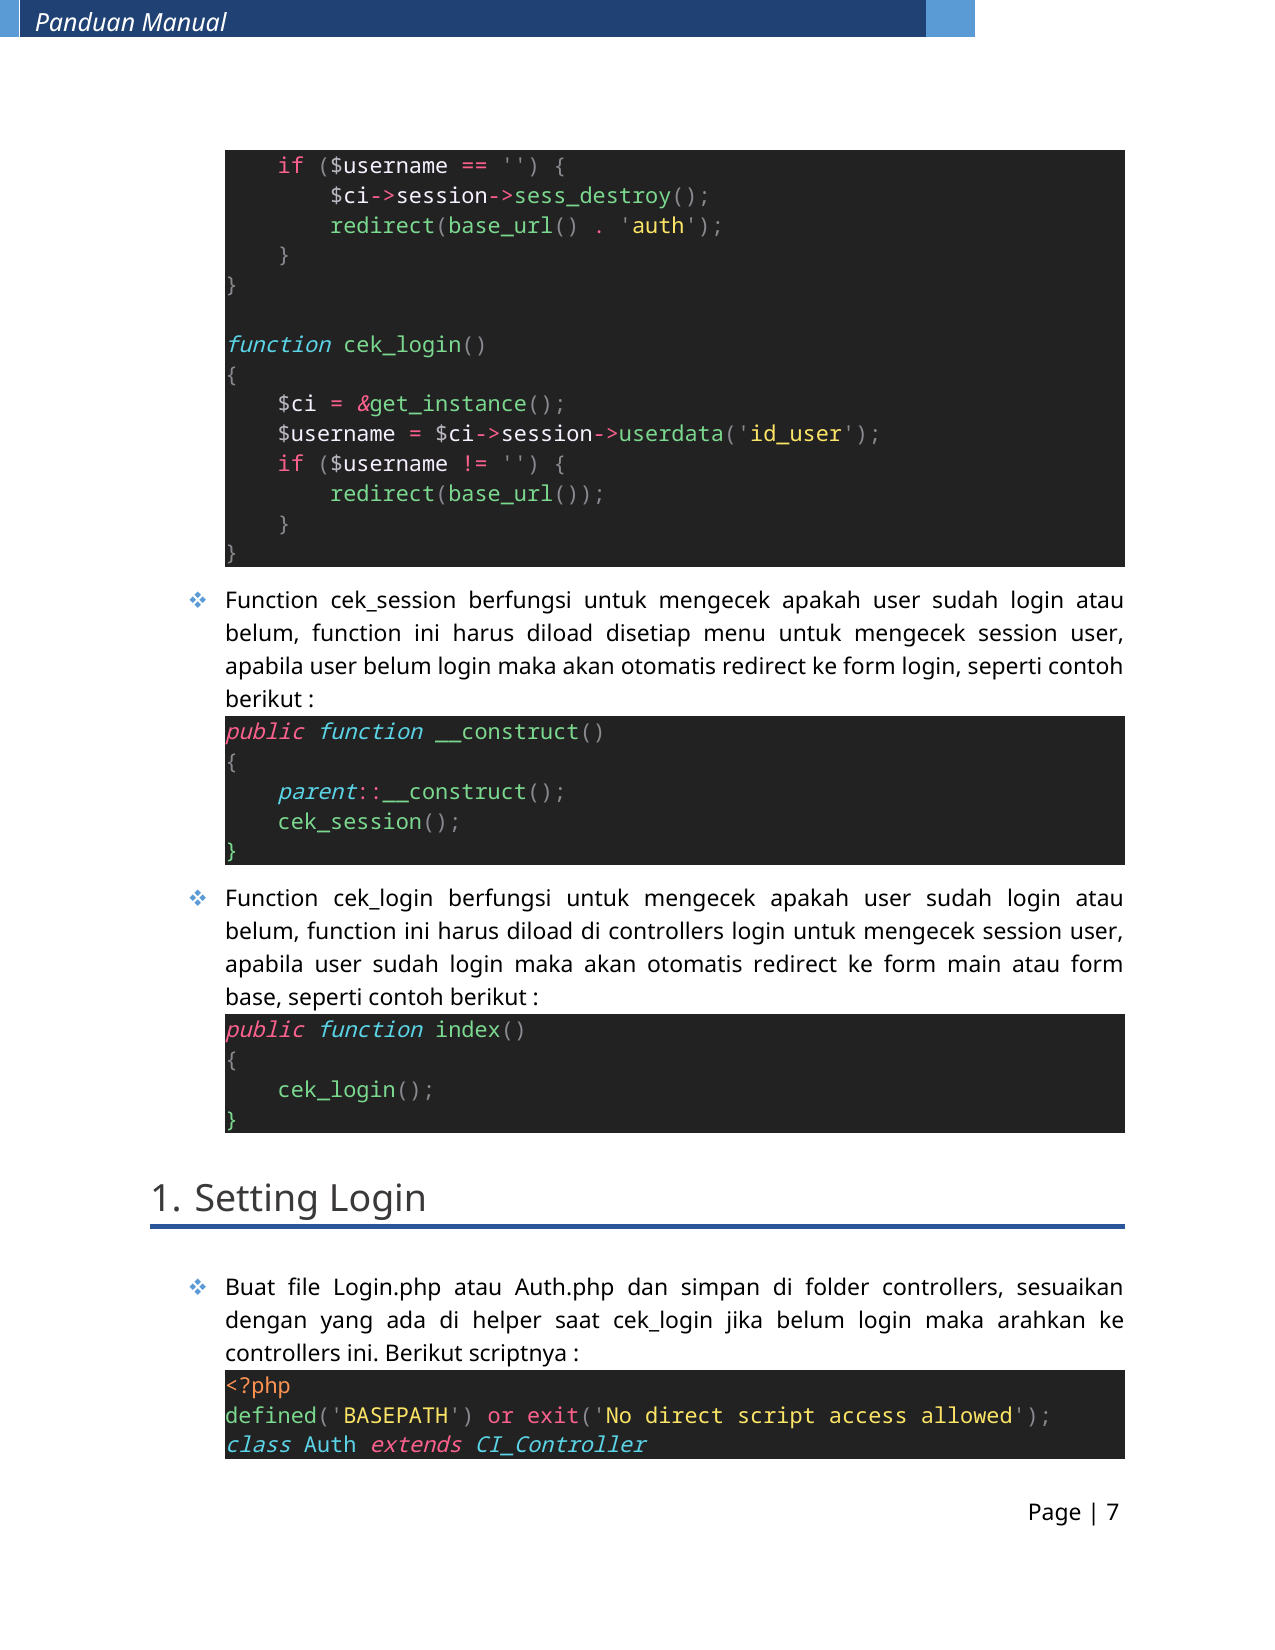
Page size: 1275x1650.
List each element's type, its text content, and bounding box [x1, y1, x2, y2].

list $ci->session->sess_destroy(); [225, 180, 1125, 209]
list if ($username != '') { [225, 448, 1125, 478]
list } [225, 1104, 1125, 1133]
list defined('BASEPATH') or exit('No direct script access allowed'); [225, 1400, 1125, 1429]
list } [225, 507, 1125, 537]
list function cek_login() [225, 329, 1125, 358]
list cek_session(); [225, 806, 1125, 835]
list redirect(base_url()); [225, 478, 1125, 507]
list $username = $ci->session->userdata('id_user'); [225, 418, 1125, 448]
list <?php [225, 1370, 1125, 1400]
list public function index() [225, 1014, 1125, 1044]
list Function cek_session berfungsi untuk mengecek apakah user sudah login atau belum, function ini harus diload disetiap menu untuk mengecek session user, apabila user belum login maka akan otomatis redirect ke form login, seperti contoh berikut : [187, 584, 1125, 714]
list Function cek_login berfungsi untuk mengecek apakah user sudah login atau belum, function ini harus diload di controllers login untuk mengecek session user, apabila user sudah login maka akan otomatis redirect ke form main atau form base, seperti contoh berikut : [187, 882, 1125, 1012]
list } [225, 269, 1125, 299]
list Buat file Login.php atau Auth.php dan simpan di folder controllers, sesuaikan dengan yang ada di helper saat cek_login jika belum login maka arahkan ke controllers ini. Berikut scriptnya : [187, 1271, 1125, 1368]
list } [225, 835, 1125, 865]
list } [225, 537, 1125, 567]
list parent::__construct(); [225, 776, 1125, 806]
list } [225, 239, 1125, 269]
list public function __construct() [225, 716, 1125, 746]
list { [225, 1044, 1125, 1074]
list { [225, 746, 1125, 776]
list class Auth extends CI_Controller [225, 1429, 1125, 1459]
list cek_login(); [225, 1074, 1125, 1104]
list { [225, 358, 1125, 388]
list redirect(base_url() . 'auth'); [225, 209, 1125, 239]
subtitle Setting Login [150, 1171, 1125, 1224]
list $ci = &get_instance(); [225, 388, 1125, 418]
list if ($username == '') { [225, 150, 1125, 180]
